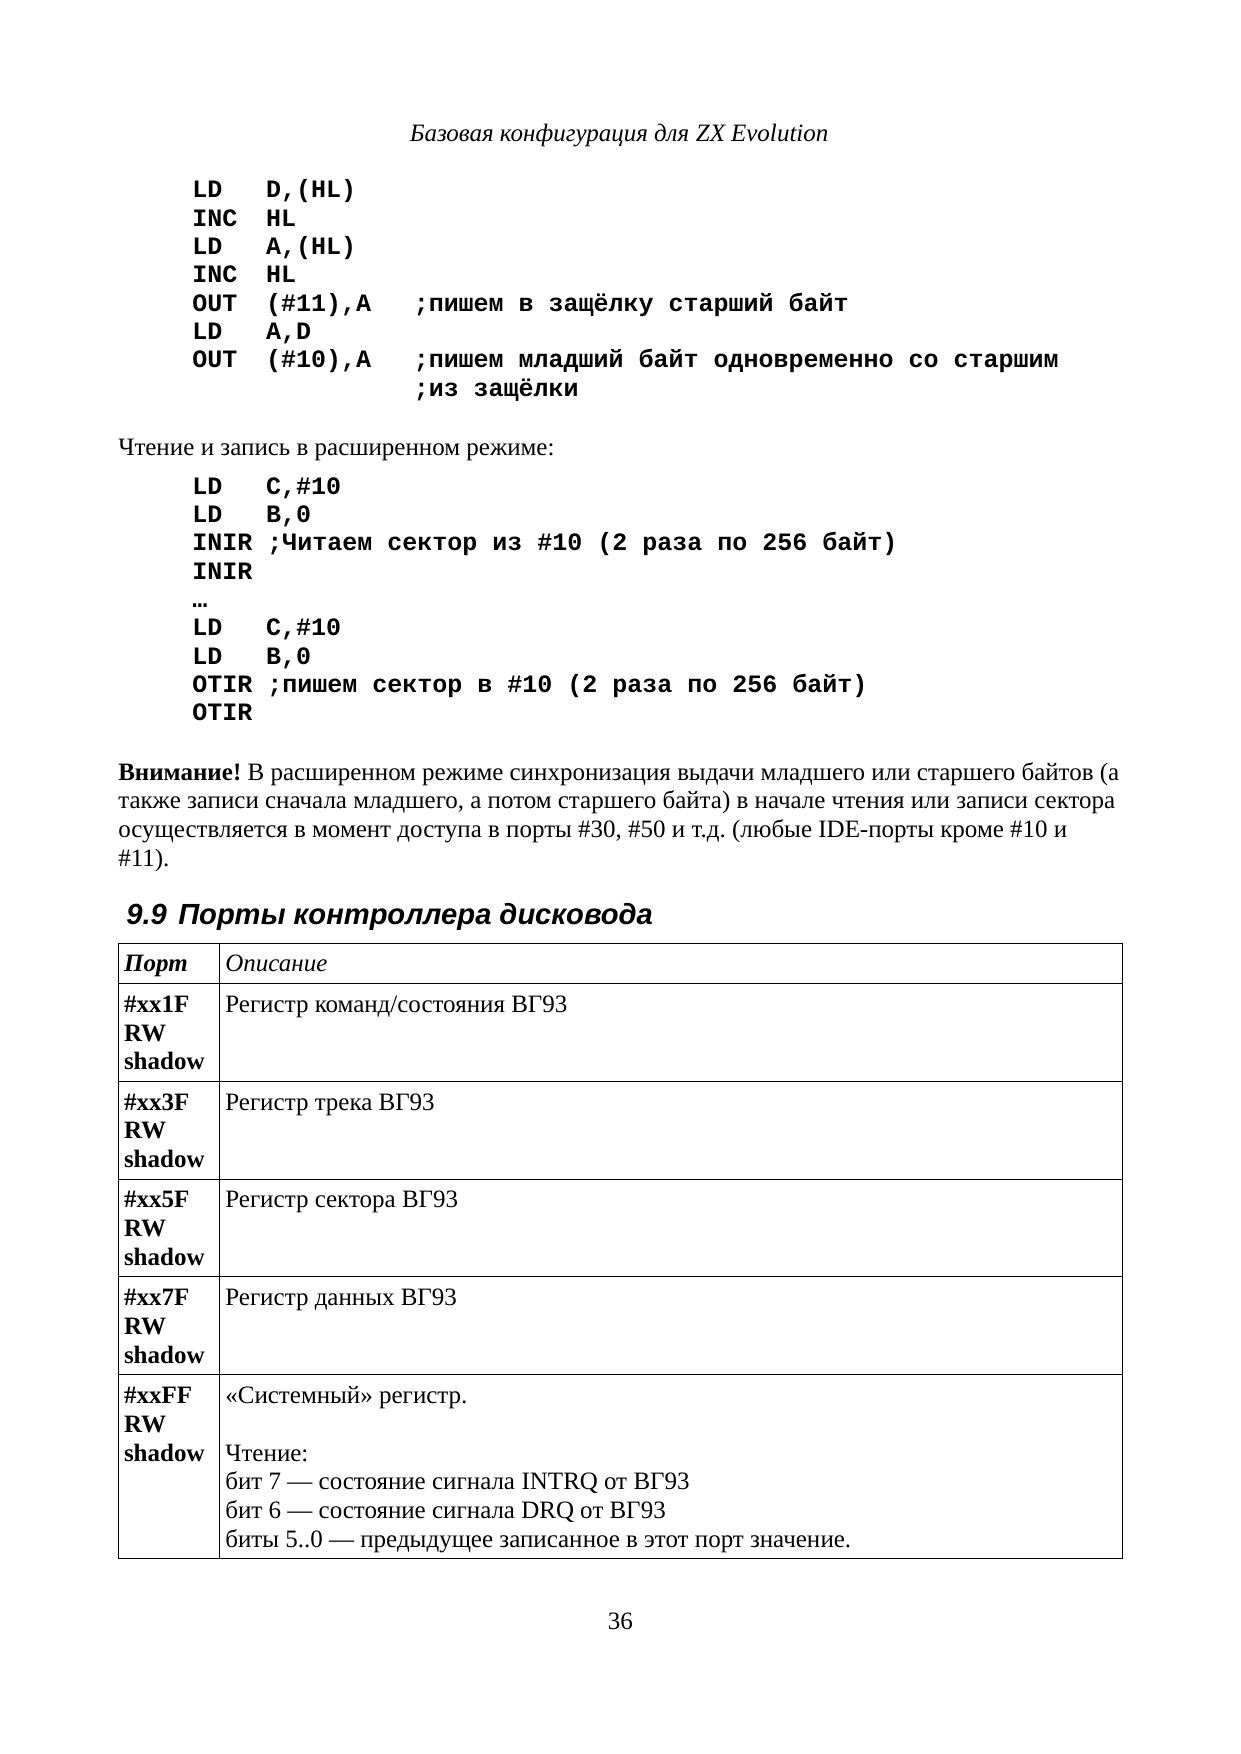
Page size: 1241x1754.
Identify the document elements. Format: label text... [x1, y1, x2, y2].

text LD B,0 [118, 502, 1122, 530]
table_header Порт [119, 944, 219, 983]
text INIR ;Читаем сектор из #10 (2 раза по 256 байт) [118, 530, 1122, 558]
text LD C,#10 [118, 473, 1122, 502]
table_cell #xx3F RW shadow [119, 1082, 219, 1179]
text LD D,(HL) [118, 177, 1122, 205]
subtitle Порты контроллера дисковода [118, 897, 1122, 930]
text INC HL [118, 205, 1122, 234]
table_cell Регистр команд/состояния ВГ93 [220, 984, 1122, 1081]
text OTIR [118, 700, 1122, 728]
text INC HL [118, 262, 1122, 290]
text ;из защёлки [118, 375, 1122, 404]
table_cell #xx7F RW shadow [119, 1277, 219, 1374]
table_header Описание [220, 944, 1122, 983]
text Внимание! В расширенном режиме синхронизация выдачи младшего или старшего байтов (а также записи сначала младшего, а потом старшего байта) в начале чтения или записи сектора осуществляется в момент доступа в порты #30, #50 и т.д. (любые IDE-порты кроме #10 и #11). [118, 757, 1122, 872]
text LD C,#10 [118, 615, 1122, 643]
table_cell «Системный» регистр. Чтение: бит 7 — состояние сигнала INTRQ от ВГ93 бит 6 — состояние сигнала DRQ от ВГ93 биты 5..0 — предыдущее записанное в этот порт значение. [220, 1375, 1122, 1558]
text OUT (#10),A ;пишем младший байт одновременно со старшим [118, 347, 1122, 375]
text INIR [118, 558, 1122, 587]
text Чтение и запись в расширенном режиме: [118, 432, 1122, 461]
text OTIR ;пишем сектор в #10 (2 раза по 256 байт) [118, 672, 1122, 700]
table_cell Регистр трека ВГ93 [220, 1082, 1122, 1179]
table_cell #xx5F RW shadow [119, 1180, 219, 1276]
text LD A,D [118, 319, 1122, 347]
text LD B,0 [118, 643, 1122, 672]
table_cell #xxFF RW shadow [119, 1375, 219, 1558]
text LD A,(HL) [118, 234, 1122, 262]
text OUT (#11),A ;пишем в защёлку старший байт [118, 290, 1122, 319]
table_cell #xx1F RW shadow [119, 984, 219, 1081]
table_cell Регистр данных ВГ93 [220, 1277, 1122, 1374]
text … [118, 587, 1122, 615]
table_cell Регистр сектора ВГ93 [220, 1180, 1122, 1276]
